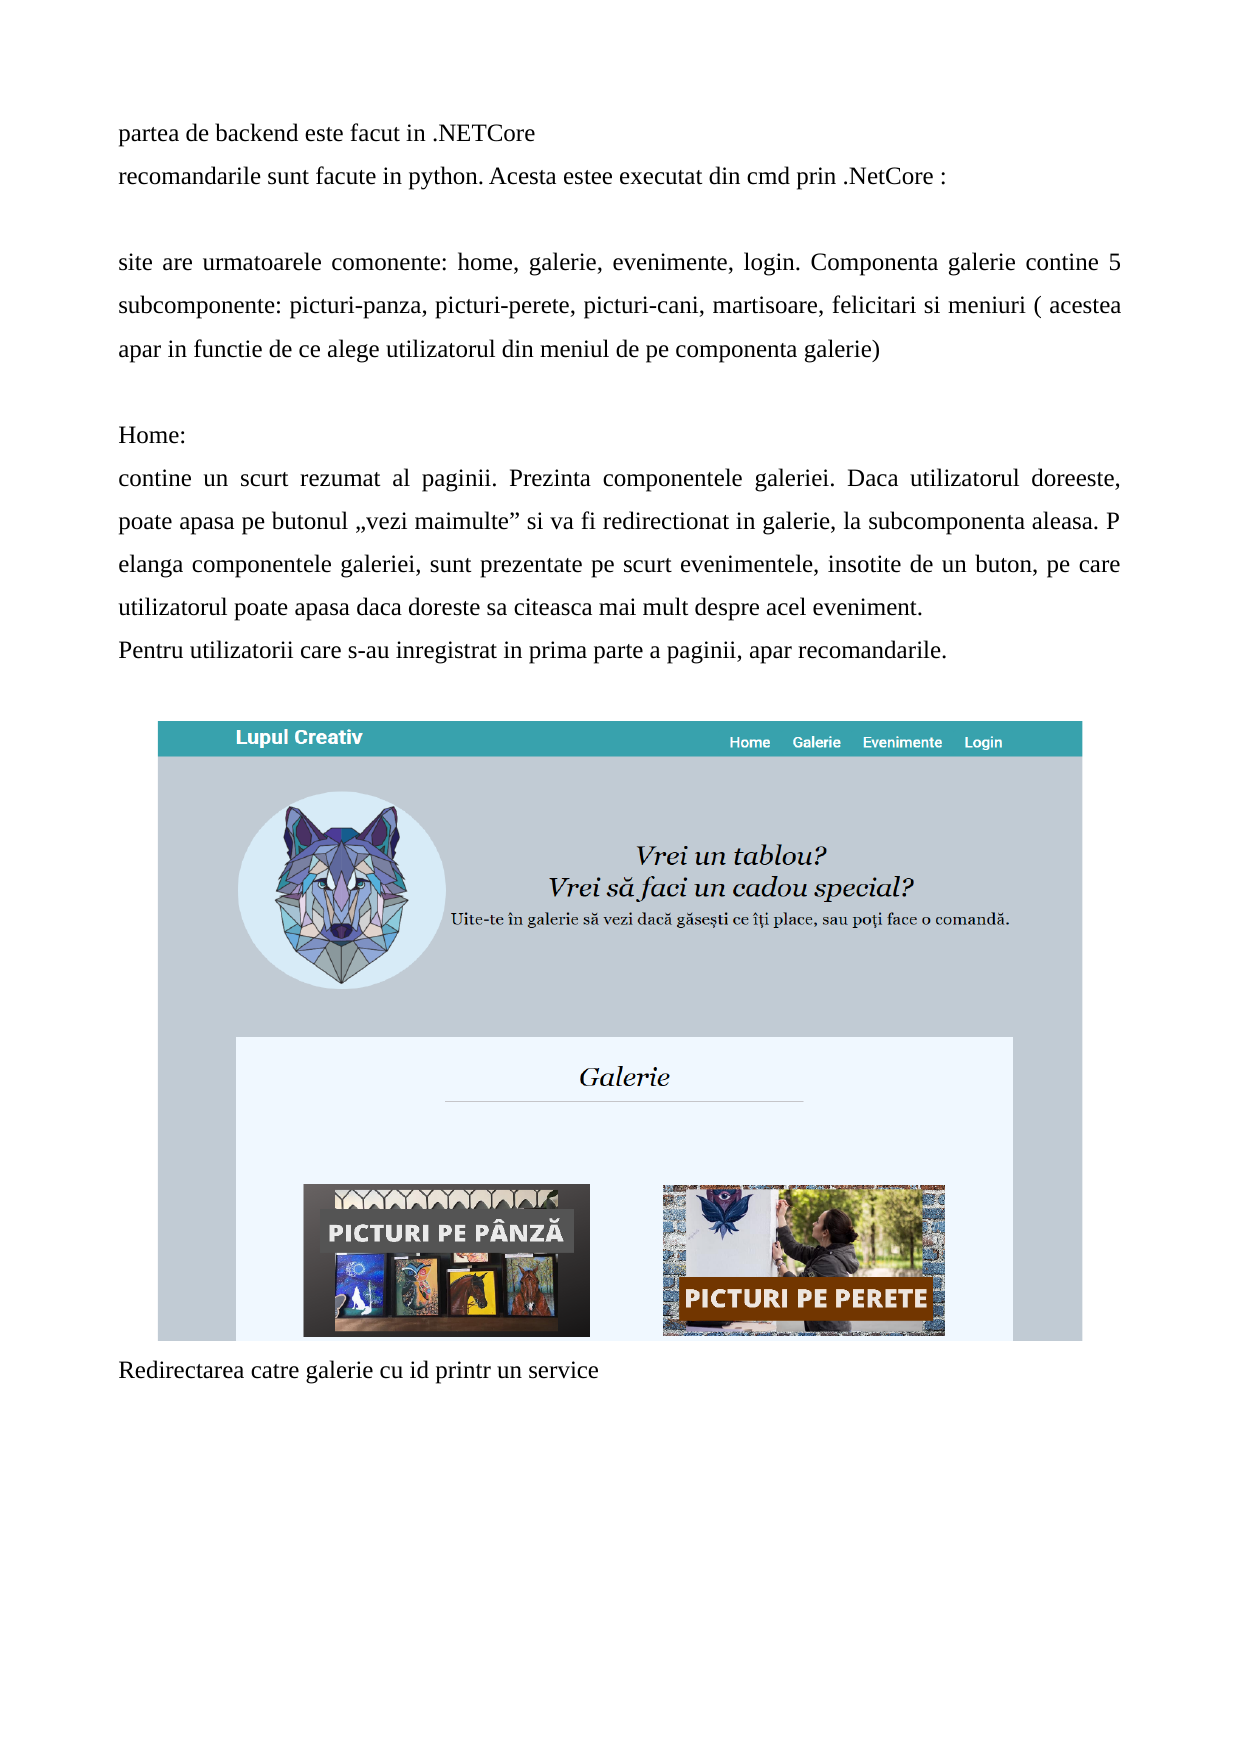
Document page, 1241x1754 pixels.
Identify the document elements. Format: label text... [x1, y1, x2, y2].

picture [157, 721, 1083, 1341]
text recomandarile sunt facute in python. Acesta estee executat din cmd prin .NetCore : [118, 161, 1122, 190]
text Redirectarea catre galerie cu id printr un service [118, 1022, 1122, 1384]
text contine un scurt rezumat al paginii. Prezinta componentele galeriei. Daca utilizatorul doreeste, poate apasa pe butonul „vezi maimulte” si va fi redirectionat in galerie, la subcomponenta aleasa. P elanga componentele galeriei, sunt prezentate pe scurt evenimentele, insotite de un buton, pe care utilizatorul poate apasa daca doreste sa citeasca mai mult despre acel eveniment. [118, 463, 1122, 621]
text Home: [118, 420, 1122, 449]
text site are urmatoarele comonente: home, galerie, evenimente, login. Componenta galerie contine 5 subcomponente: picturi-panza, picturi-perete, picturi-cani, martisoare, felicitari si meniuri ( acestea apar in functie de ce alege utilizatorul din meniul de pe componenta galerie) [118, 247, 1122, 362]
text partea de backend este facut in .NETCore [118, 118, 1122, 147]
text Pentru utilizatorii care s-au inregistrat in prima parte a paginii, apar recomandarile. [118, 636, 1122, 664]
